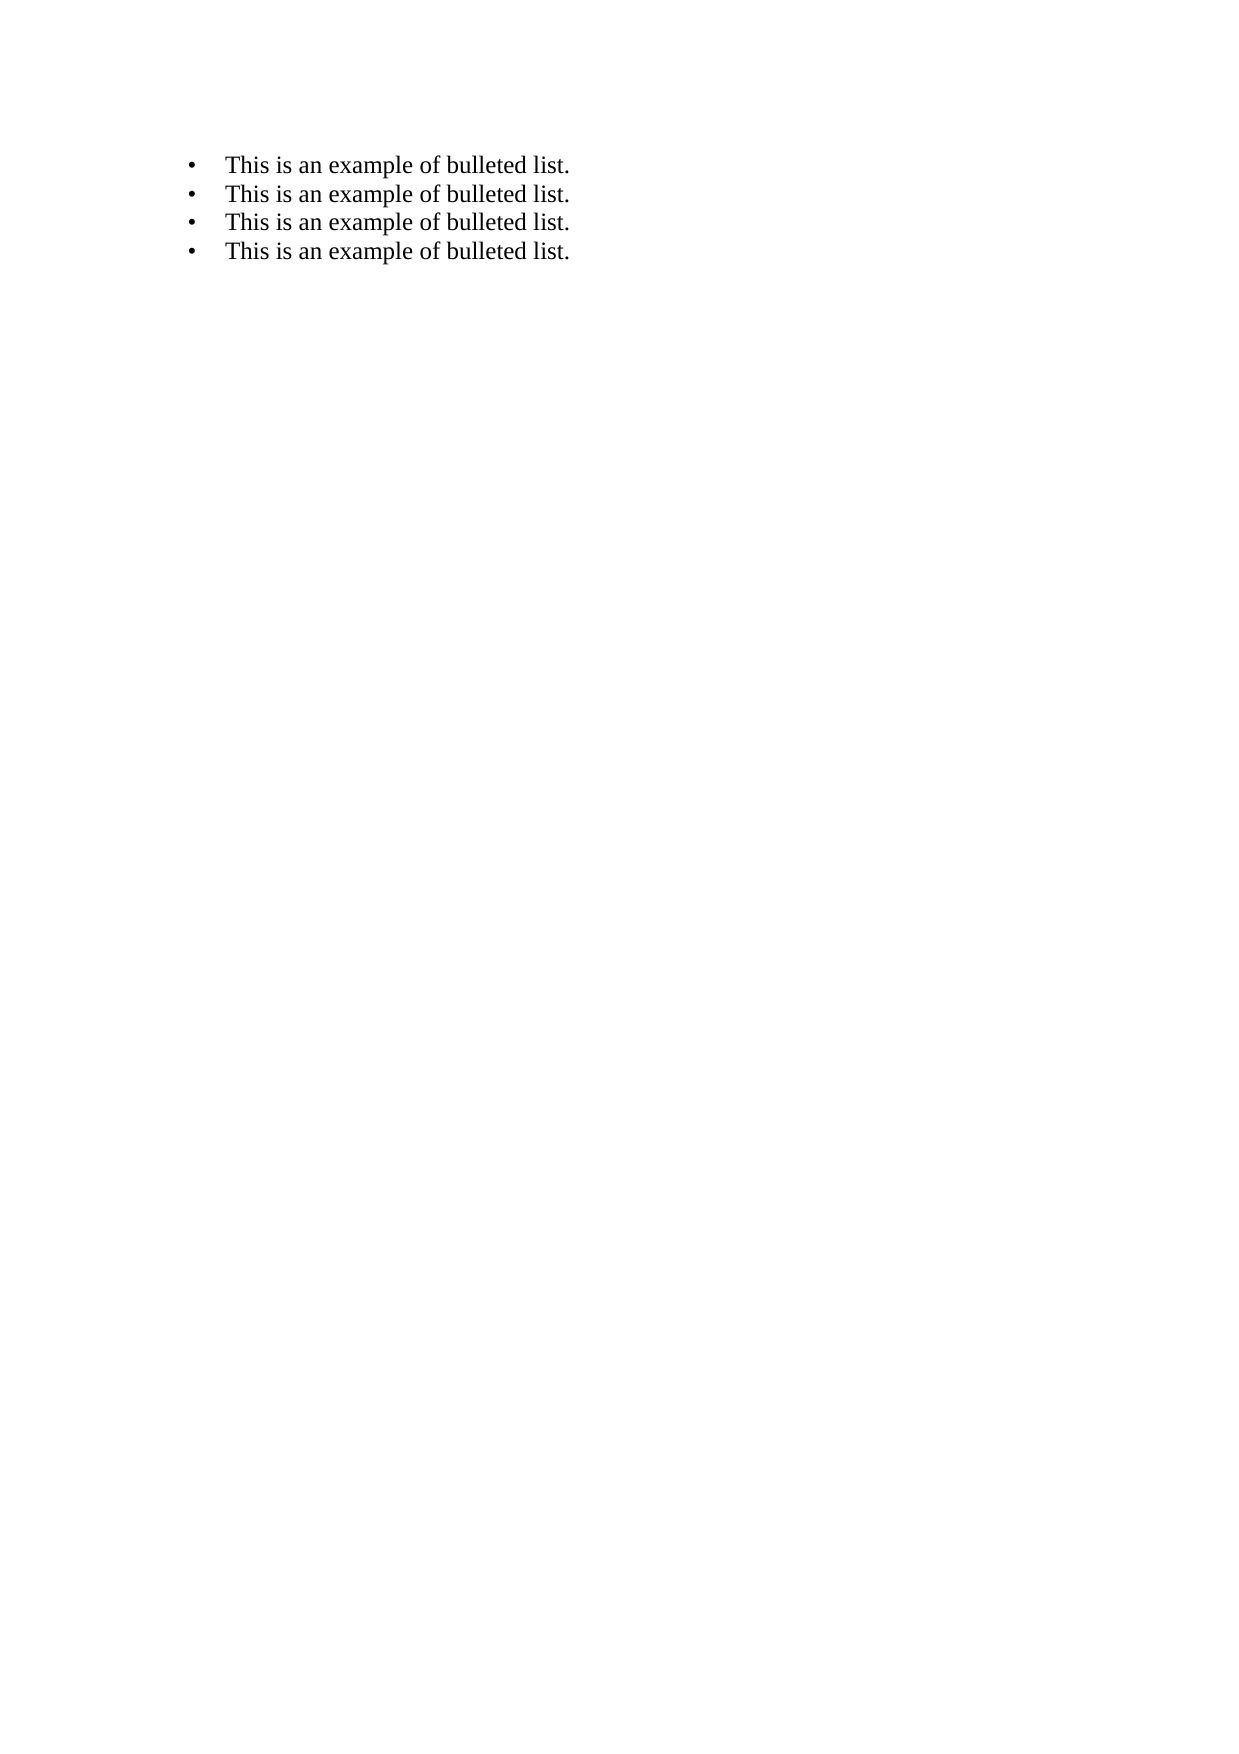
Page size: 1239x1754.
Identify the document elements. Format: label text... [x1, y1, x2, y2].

list This is an example of bulleted list. [187, 236, 1089, 265]
list This is an example of bulleted list. [187, 150, 1089, 179]
list This is an example of bulleted list. [187, 179, 1089, 207]
list This is an example of bulleted list. [187, 207, 1089, 236]
